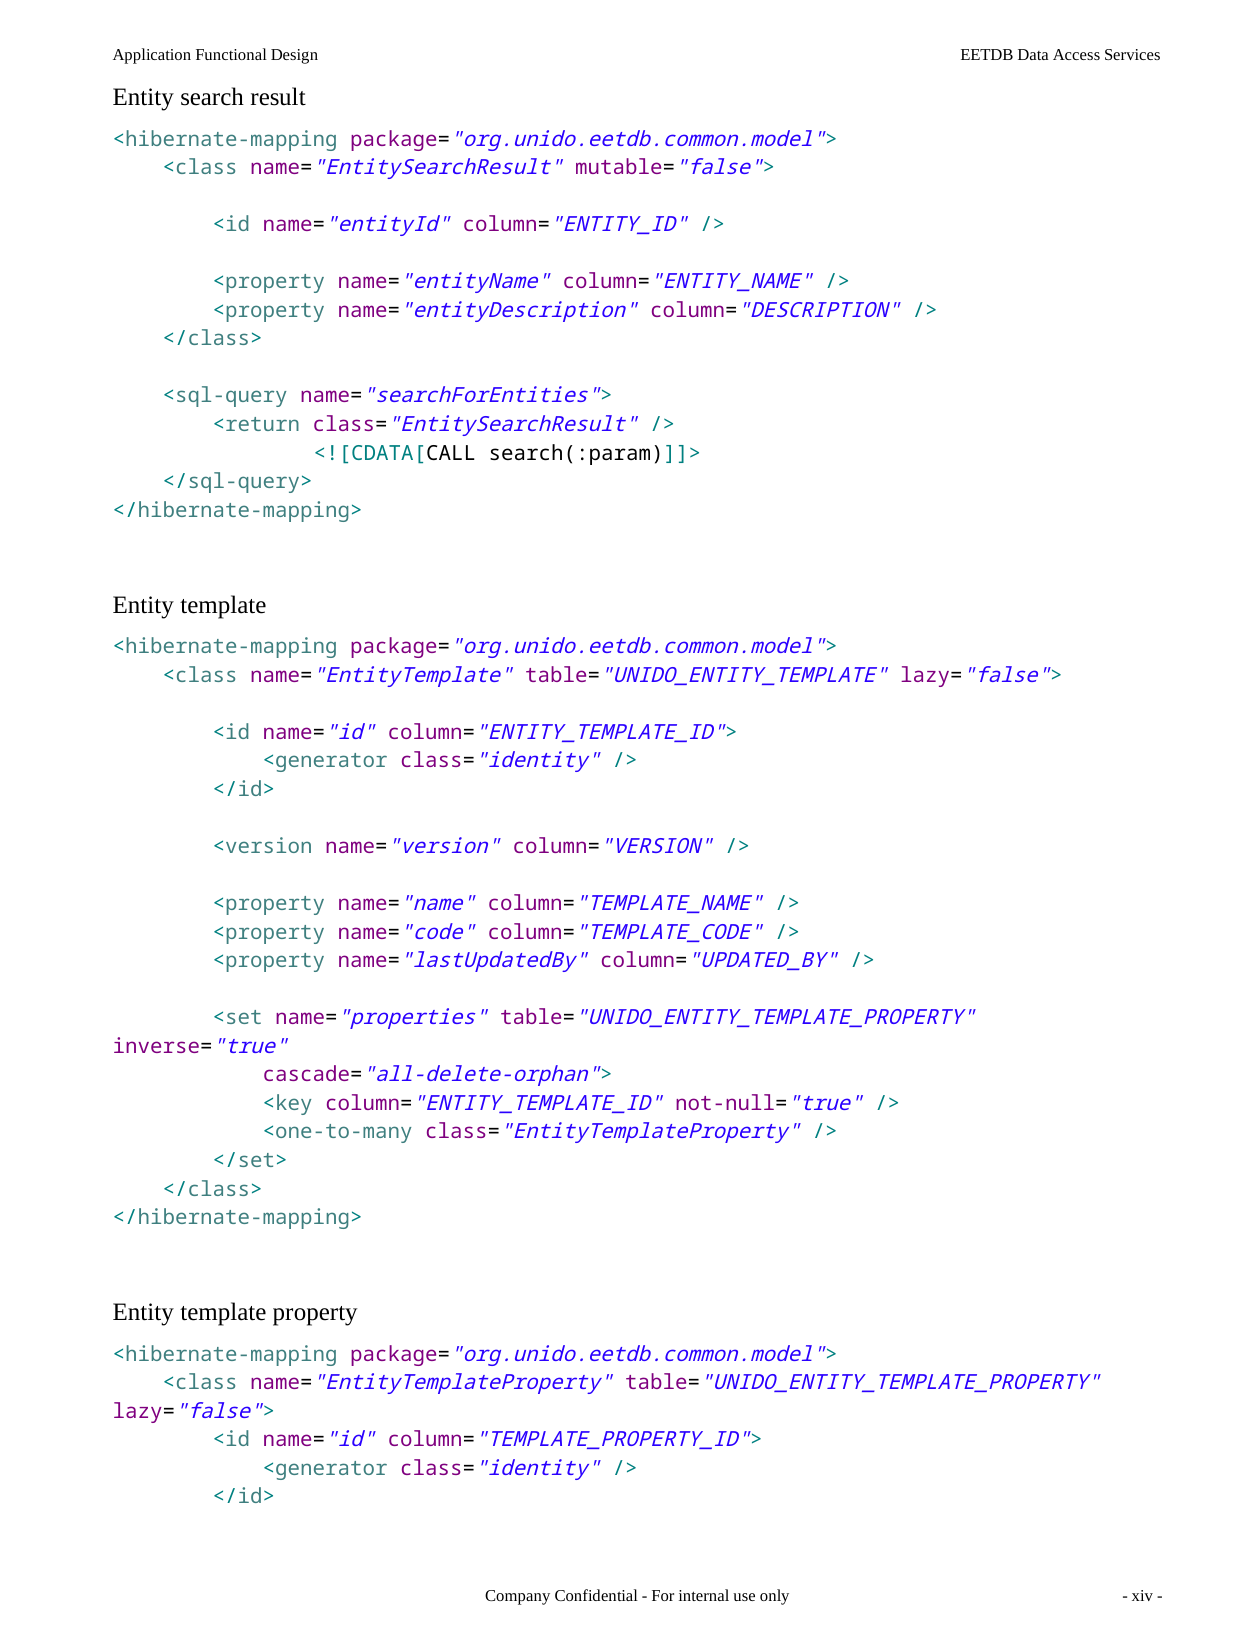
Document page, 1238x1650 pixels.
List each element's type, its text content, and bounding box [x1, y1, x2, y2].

text Entity template [112, 590, 1162, 619]
text <![CDATA[CALL search(:param)]]> [112, 437, 1162, 466]
text </class> [112, 323, 1162, 352]
text <return class="EntitySearchResult" /> [112, 409, 1162, 437]
text <class name="EntitySearchResult" mutable="false"> [112, 152, 1162, 181]
text <property name="entityName" column="ENTITY_NAME" /> [112, 266, 1162, 295]
text <property name="name" column="TEMPLATE_NAME" /> [112, 888, 1162, 917]
text </set> [112, 1145, 1162, 1173]
text <hibernate-mapping package="org.unido.eetdb.common.model"> [112, 631, 1162, 660]
text </id> [112, 1481, 1162, 1510]
text Entity template property [112, 1297, 1162, 1326]
text cascade="all-delete-orphan"> [112, 1059, 1162, 1088]
text <set name="properties" table="UNIDO_ENTITY_TEMPLATE_PROPERTY" inverse="true" [112, 1002, 1162, 1059]
text </hibernate-mapping> [112, 494, 1162, 523]
text <sql-query name="searchForEntities"> [112, 380, 1162, 409]
text <class name="EntityTemplateProperty" table="UNIDO_ENTITY_TEMPLATE_PROPERTY" lazy="false"> [112, 1367, 1162, 1424]
text <property name="entityDescription" column="DESCRIPTION" /> [112, 295, 1162, 323]
text <id name="id" column="TEMPLATE_PROPERTY_ID"> [112, 1424, 1162, 1453]
text <class name="EntityTemplate" table="UNIDO_ENTITY_TEMPLATE" lazy="false"> [112, 660, 1162, 688]
text <hibernate-mapping package="org.unido.eetdb.common.model"> [112, 1339, 1162, 1367]
text <generator class="identity" /> [112, 745, 1162, 774]
text <version name="version" column="VERSION" /> [112, 831, 1162, 859]
text <id name="entityId" column="ENTITY_ID" /> [112, 209, 1162, 238]
text </sql-query> [112, 466, 1162, 494]
text <property name="code" column="TEMPLATE_CODE" /> [112, 917, 1162, 945]
text <id name="id" column="ENTITY_TEMPLATE_ID"> [112, 717, 1162, 745]
text <hibernate-mapping package="org.unido.eetdb.common.model"> [112, 123, 1162, 152]
text <property name="lastUpdatedBy" column="UPDATED_BY" /> [112, 945, 1162, 974]
text </hibernate-mapping> [112, 1202, 1162, 1231]
text </id> [112, 774, 1162, 802]
text <one-to-many class="EntityTemplateProperty" /> [112, 1116, 1162, 1145]
text Entity search result [112, 82, 1162, 111]
text <generator class="identity" /> [112, 1453, 1162, 1481]
text <key column="ENTITY_TEMPLATE_ID" not-null="true" /> [112, 1088, 1162, 1116]
text </class> [112, 1173, 1162, 1202]
